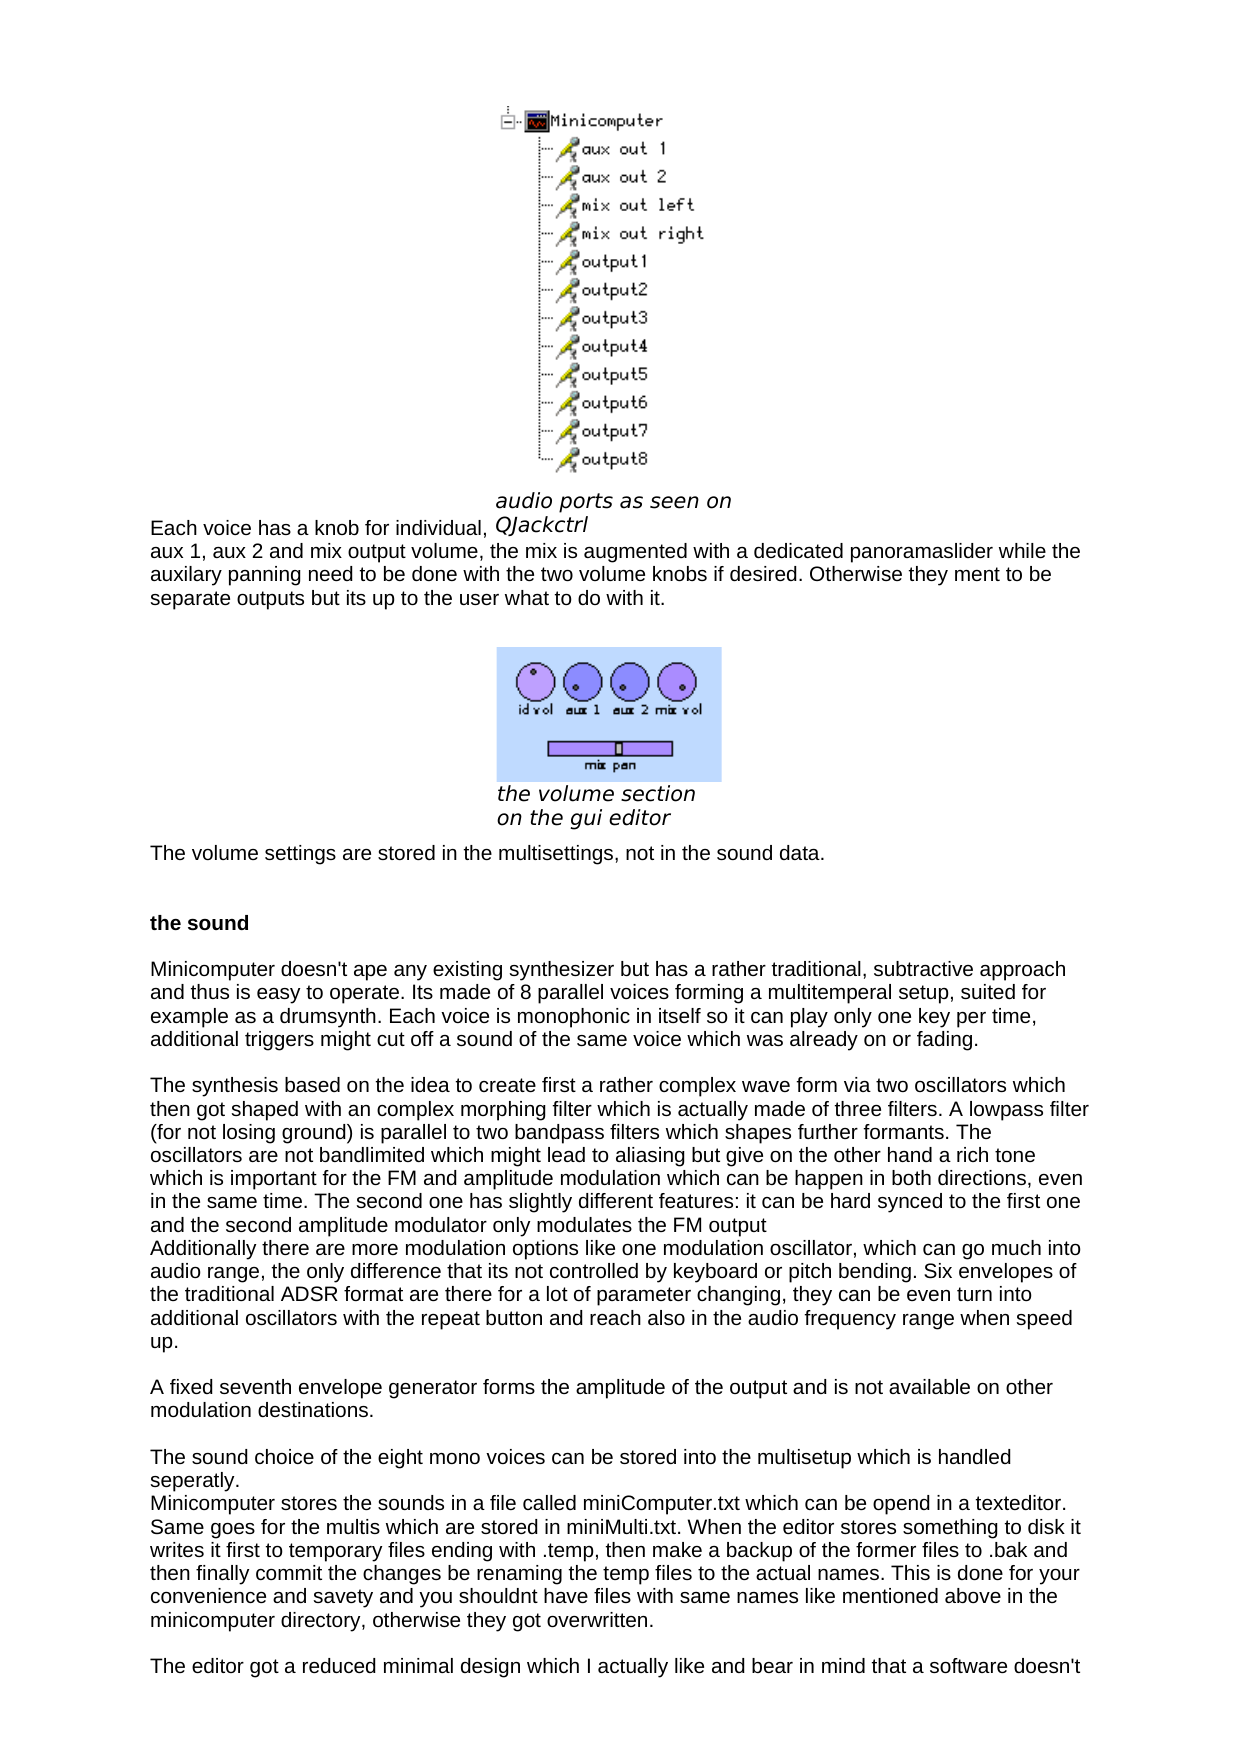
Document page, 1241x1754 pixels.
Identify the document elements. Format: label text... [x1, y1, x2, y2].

text Minicomputer stores the sounds in a file called miniComputer.txt which can be opend in a texteditor. Same goes for the multis which are stored in miniMulti.txt. When the editor stores something to disk it writes it first to temporary files ending with .temp, then make a backup of the former files to .bak and then finally commit the changes be renaming the temp files to the actual names. This is done for your convenience and savety and you shouldnt have files with same names like mentioned above in the minicomputer directory, otherwise they got overwritten. [150, 1492, 1090, 1631]
text The volume settings are stored in the multisettings, not in the sound data. [150, 842, 1090, 865]
text the volume section on the gui editor [497, 782, 722, 830]
text The sound choice of the eight mono voices can be stored into the multisetup which is handled seperatly. [150, 1446, 1090, 1492]
text A fixed seventh envelope generator forms the amplitude of the output and is not available on other modulation destinations. [150, 1376, 1090, 1422]
text Minicomputer doesn't ape any existing synthesizer but has a rather traditional, subtractive approach and thus is easy to operate. Its made of 8 parallel voices forming a multitemperal setup, suited for example as a drumsynth. Each voice is monophonic in itself so it can play only one key per time, additional triggers might cut off a sound of the same voice which was already on or fading. [150, 958, 1090, 1051]
picture [496, 647, 722, 782]
text audio ports as seen on QJackctrl [495, 490, 745, 538]
text the sound [150, 911, 1090, 934]
text [495, 87, 745, 106]
picture [495, 106, 745, 490]
text Additionally there are more modulation options like one modulation oscillator, which can go much into audio range, the only difference that its not controlled by keyboard or pitch bending. Six envelopes of the traditional ADSR format are there for a lot of parameter changing, they can be even turn into additional oscillators with the repeat button and reach also in the audio frequency range when speed up. [150, 1236, 1090, 1353]
text The synthesis based on the idea to create first a rather complex wave form via two oscillators which then got shaped with an complex morphing filter which is actually made of three filters. A lowpass filter (for not losing ground) is parallel to two bandpass filters which shapes further formants. The oscillators are not bandlimited which might lead to aliasing but give on the other hand a rich tone which is important for the FM and amplitude modulation which can be happen in both directions, even in the same time. The second one has slightly different features: it can be hard synced to the first one and the second amplitude modulator only modulates the FM output [150, 1074, 1090, 1236]
text The editor got a reduced minimal design which I actually like and bear in mind that a software doesn't [150, 1654, 1090, 1678]
text Each voice has a knob for individual, aux 1, aux 2 and mix output volume, the mix is augmented with a dedicated panoramaslider while the auxilary panning need to be done with the two volume knobs if desired. Otherwise they ment to be separate outputs but its up to the user what to do with it. [150, 516, 1090, 609]
